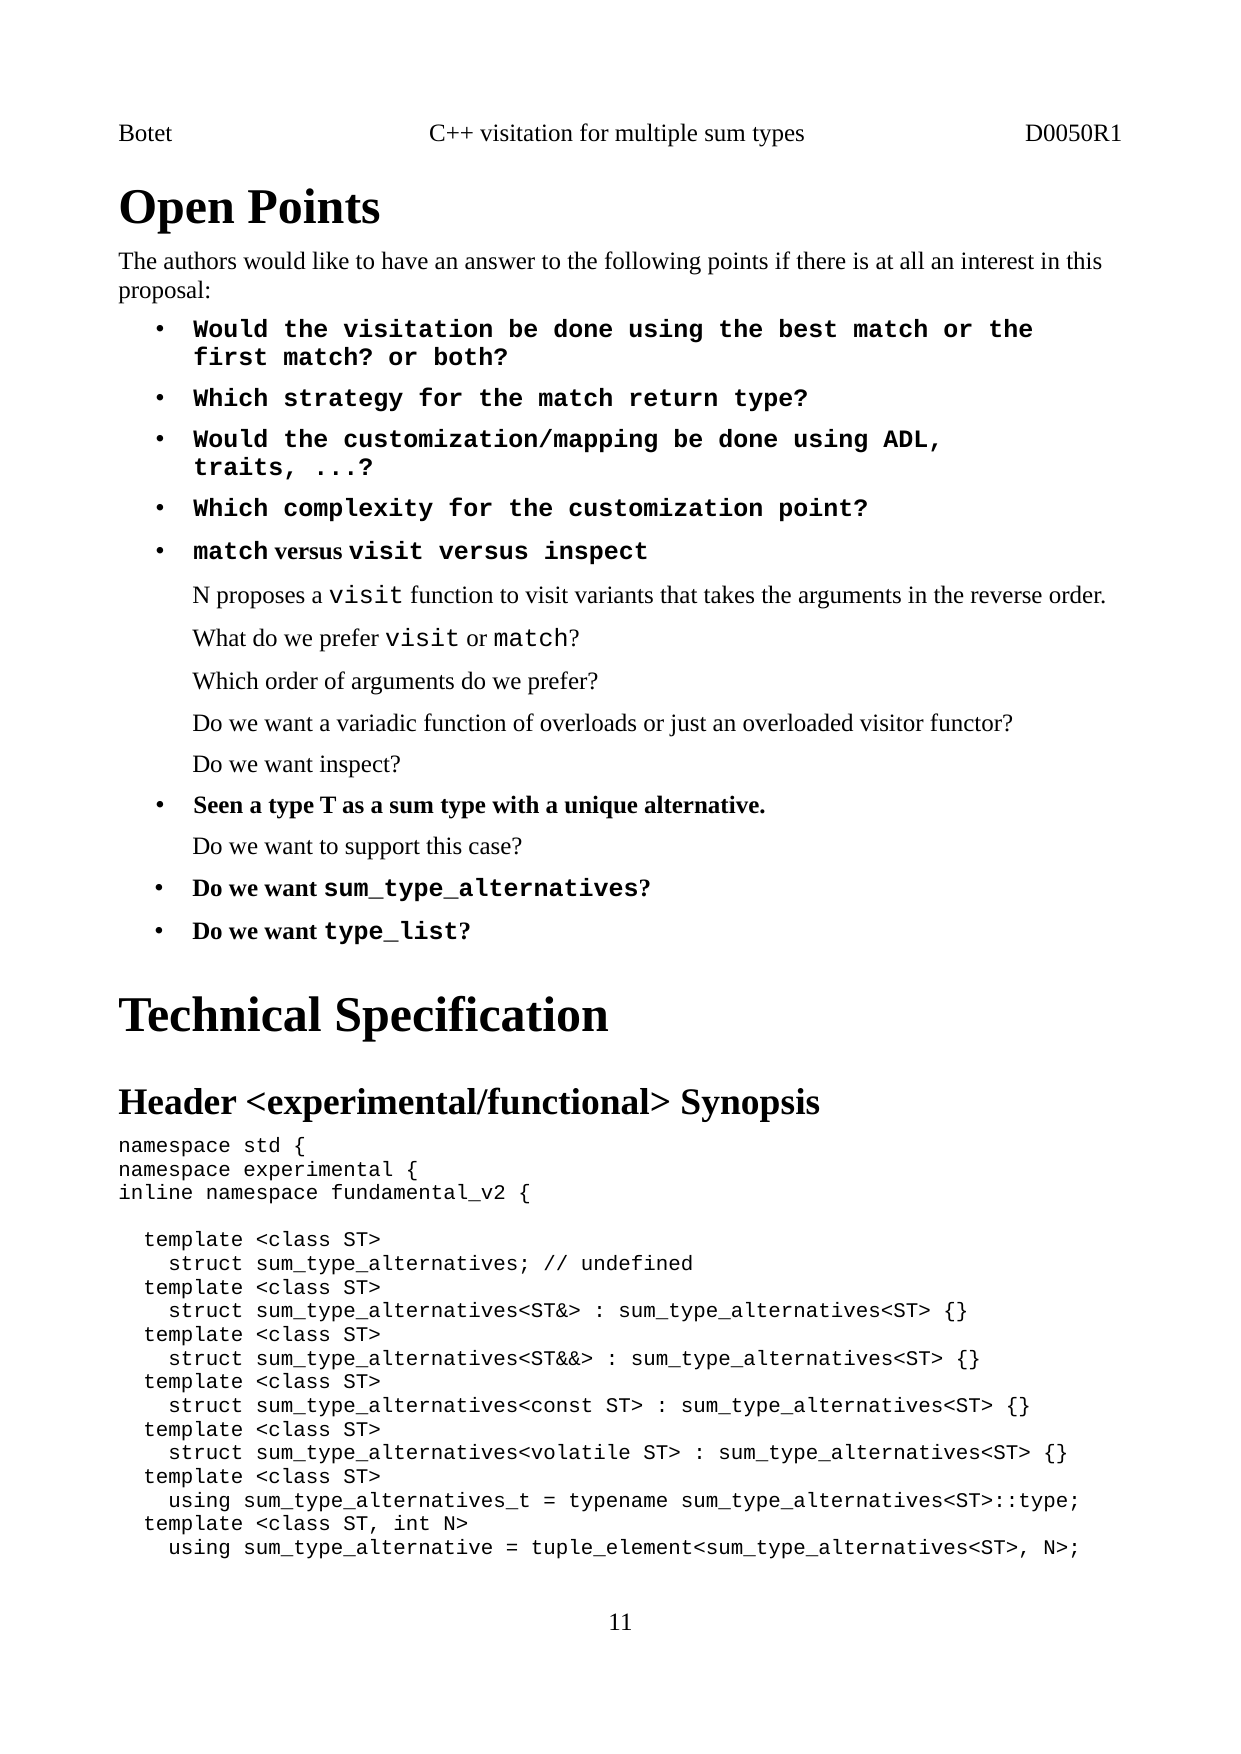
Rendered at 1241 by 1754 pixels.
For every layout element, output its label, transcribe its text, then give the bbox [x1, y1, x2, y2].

list Which strategy for the match return type? [156, 386, 1122, 414]
list match versus visit versus inspect [156, 536, 1122, 567]
text template <class ST, int N> [118, 1513, 1122, 1537]
text namespace std { [118, 1135, 1122, 1158]
text Do we want inspect? [192, 749, 1122, 778]
text struct sum_type_alternatives<ST&&> : sum_type_alternatives<ST> {} [118, 1348, 1122, 1371]
text struct sum_type_alternatives<const ST> : sum_type_alternatives<ST> {} [118, 1395, 1122, 1419]
list Seen a type T as a sum type with a unique alternative. [156, 790, 1122, 819]
text template <class ST> [118, 1229, 1122, 1253]
text Do we want to support this case? [118, 831, 1122, 860]
text inline namespace fundamental_v2 { [118, 1182, 1122, 1206]
text struct sum_type_alternatives<volatile ST> : sum_type_alternatives<ST> {} [118, 1442, 1122, 1466]
list Do we want type_list? [154, 916, 1122, 947]
text template <class ST> [118, 1324, 1122, 1348]
text struct sum_type_alternatives<ST&> : sum_type_alternatives<ST> {} [118, 1300, 1122, 1324]
list Do we want sum_type_alternatives? [154, 873, 1122, 903]
list Would the visitation be done using the best match or the first match? or both? [156, 316, 1122, 373]
list Which complexity for the customization point? [156, 496, 1122, 524]
text using sum_type_alternatives_t = typename sum_type_alternatives<ST>::type; [118, 1489, 1122, 1513]
text template <class ST> [118, 1419, 1122, 1442]
text N proposes a visit function to visit variants that takes the arguments in the reverse order. [192, 580, 1122, 611]
text What do we prefer visit or match? [192, 623, 1122, 654]
subtitle Open Points [118, 176, 1122, 234]
text namespace experimental { [118, 1158, 1122, 1182]
text template <class ST> [118, 1466, 1122, 1489]
text Do we want a variadic function of overloads or just an overloaded visitor functor? [192, 708, 1122, 736]
subtitle Header <experimental/functional> Synopsis [118, 1079, 1122, 1122]
list Would the customization/mapping be done using ADL, traits, ...? [156, 426, 1122, 483]
text Which order of arguments do we prefer? [192, 666, 1122, 695]
text using sum_type_alternative = tuple_element<sum_type_alternatives<ST>, N>; [118, 1537, 1122, 1561]
text template <class ST> [118, 1277, 1122, 1300]
text struct sum_type_alternatives; // undefined [118, 1253, 1122, 1277]
text The authors would like to have an answer to the following points if there is at all an interest in this proposal: [118, 246, 1122, 304]
text template <class ST> [118, 1371, 1122, 1395]
subtitle Technical Specification [118, 984, 1122, 1042]
